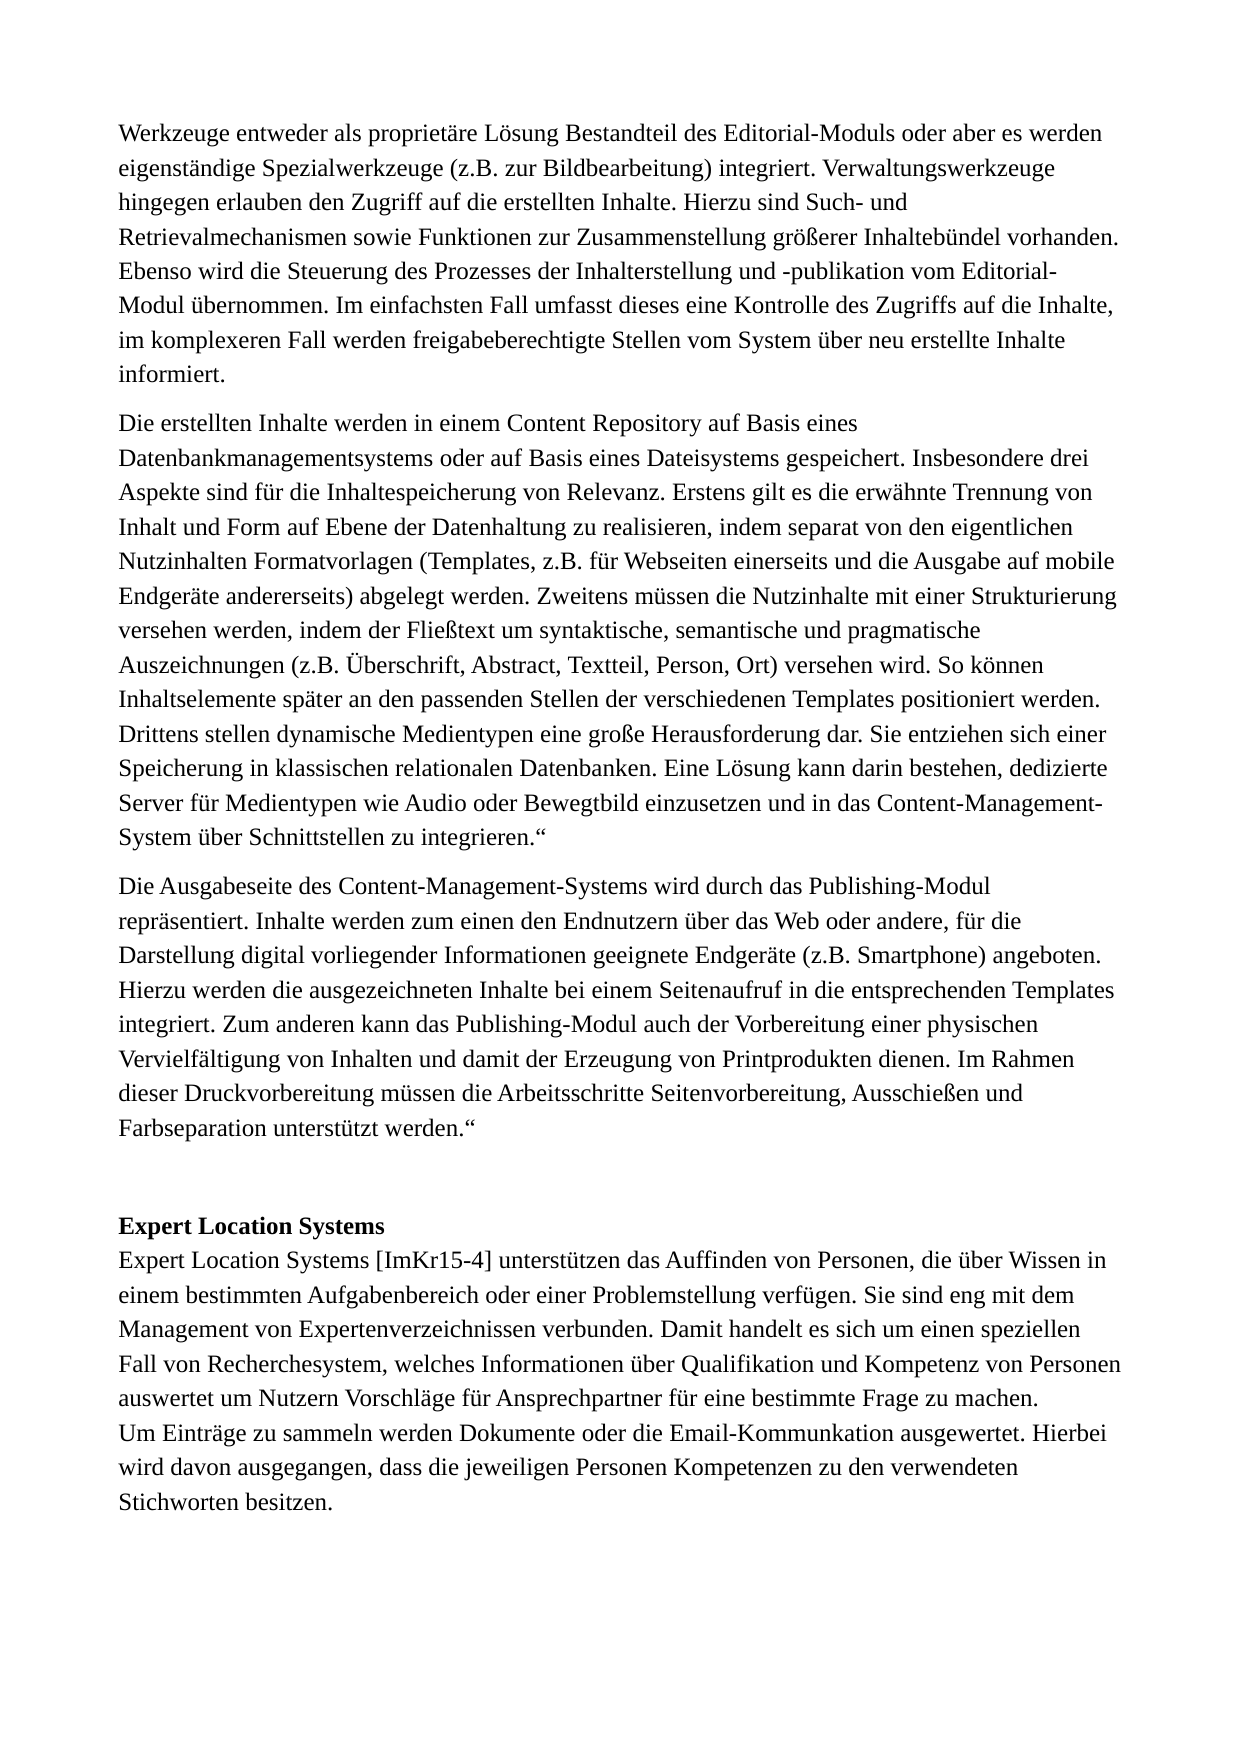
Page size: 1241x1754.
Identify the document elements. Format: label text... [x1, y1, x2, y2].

text Expert Location Systems [ImKr15-4] unterstützen das Auffinden von Personen, die über Wissen in einem bestimmten Aufgabenbereich oder einer Problemstellung verfügen. Sie sind eng mit dem Management von Expertenverzeichnissen verbunden. Damit handelt es sich um einen speziellen Fall von Recherchesystem, welches Informationen über Qualifikation und Kompetenz von Personen auswertet um Nutzern Vorschläge für Ansprechpartner für eine bestimmte Frage zu machen. [118, 1245, 1122, 1412]
text Expert Location Systems [118, 1211, 1122, 1239]
text Die erstellten Inhalte werden in einem Content Repository auf Basis eines Datenbankmanagementsystems oder auf Basis eines Dateisystems gespeichert. Insbesondere drei Aspekte sind für die Inhaltespeicherung von Relevanz. Erstens gilt es die erwähnte Trennung von Inhalt und Form auf Ebene der Datenhaltung zu realisieren, indem separat von den eigentlichen Nutzinhalten Formatvorlagen (Templates, z.B. für Webseiten einerseits und die Ausgabe auf mobile Endgeräte andererseits) abgelegt werden. Zweitens müssen die Nutzinhalte mit einer Strukturierung versehen werden, indem der Fließtext um syntaktische, semantische und pragmatische Auszeichnungen (z.B. Überschrift, Abstract, Textteil, Person, Ort) versehen wird. So können Inhaltselemente später an den passenden Stellen der verschiedenen Templates positioniert werden. Drittens stellen dynamische Medientypen eine große Herausforderung dar. Sie entziehen sich einer Speicherung in klassischen relationalen Datenbanken. Eine Lösung kann darin bestehen, dedizierte Server für Medientypen wie Audio oder Bewegtbild einzusetzen und in das Content-Management-System über Schnittstellen zu integrieren.“ [118, 408, 1122, 851]
text Die Ausgabeseite des Content-Management-Systems wird durch das Publishing-Modul repräsentiert. Inhalte werden zum einen den Endnutzern über das Web oder andere, für die Darstellung digital vorliegender Informationen geeignete Endgeräte (z.B. Smartphone) angeboten. Hierzu werden die ausgezeichneten Inhalte bei einem Seitenaufruf in die entsprechenden Templates integriert. Zum anderen kann das Publishing-Modul auch der Vorbereitung einer physischen Vervielfältigung von Inhalten und damit der Erzeugung von Printprodukten dienen. Im Rahmen dieser Druckvorbereitung müssen die Arbeitsschritte Seitenvorbereitung, Ausschießen und Farbseparation unterstützt werden.“ [118, 871, 1122, 1141]
text Werkzeuge entweder als proprietäre Lösung Bestandteil des Editorial-Moduls oder aber es werden eigenständige Spezialwerkzeuge (z.B. zur Bildbearbeitung) integriert. Verwaltungswerkzeuge hingegen erlauben den Zugriff auf die erstellten Inhalte. Hierzu sind Such- und Retrievalmechanismen sowie Funktionen zur Zusammenstellung größerer Inhaltebündel vorhanden. Ebenso wird die Steuerung des Prozesses der Inhalterstellung und -publikation vom Editorial-Modul übernommen. Im einfachsten Fall umfasst dieses eine Kontrolle des Zugriffs auf die Inhalte, im komplexeren Fall werden freigabeberechtigte Stellen vom System über neu erstellte Inhalte informiert. [118, 118, 1122, 388]
text Um Einträge zu sammeln werden Dokumente oder die Email-Kommunkation ausgewertet. Hierbei wird davon ausgegangen, dass die jeweiligen Personen Kompetenzen zu den verwendeten Stichworten besitzen. [118, 1418, 1122, 1515]
